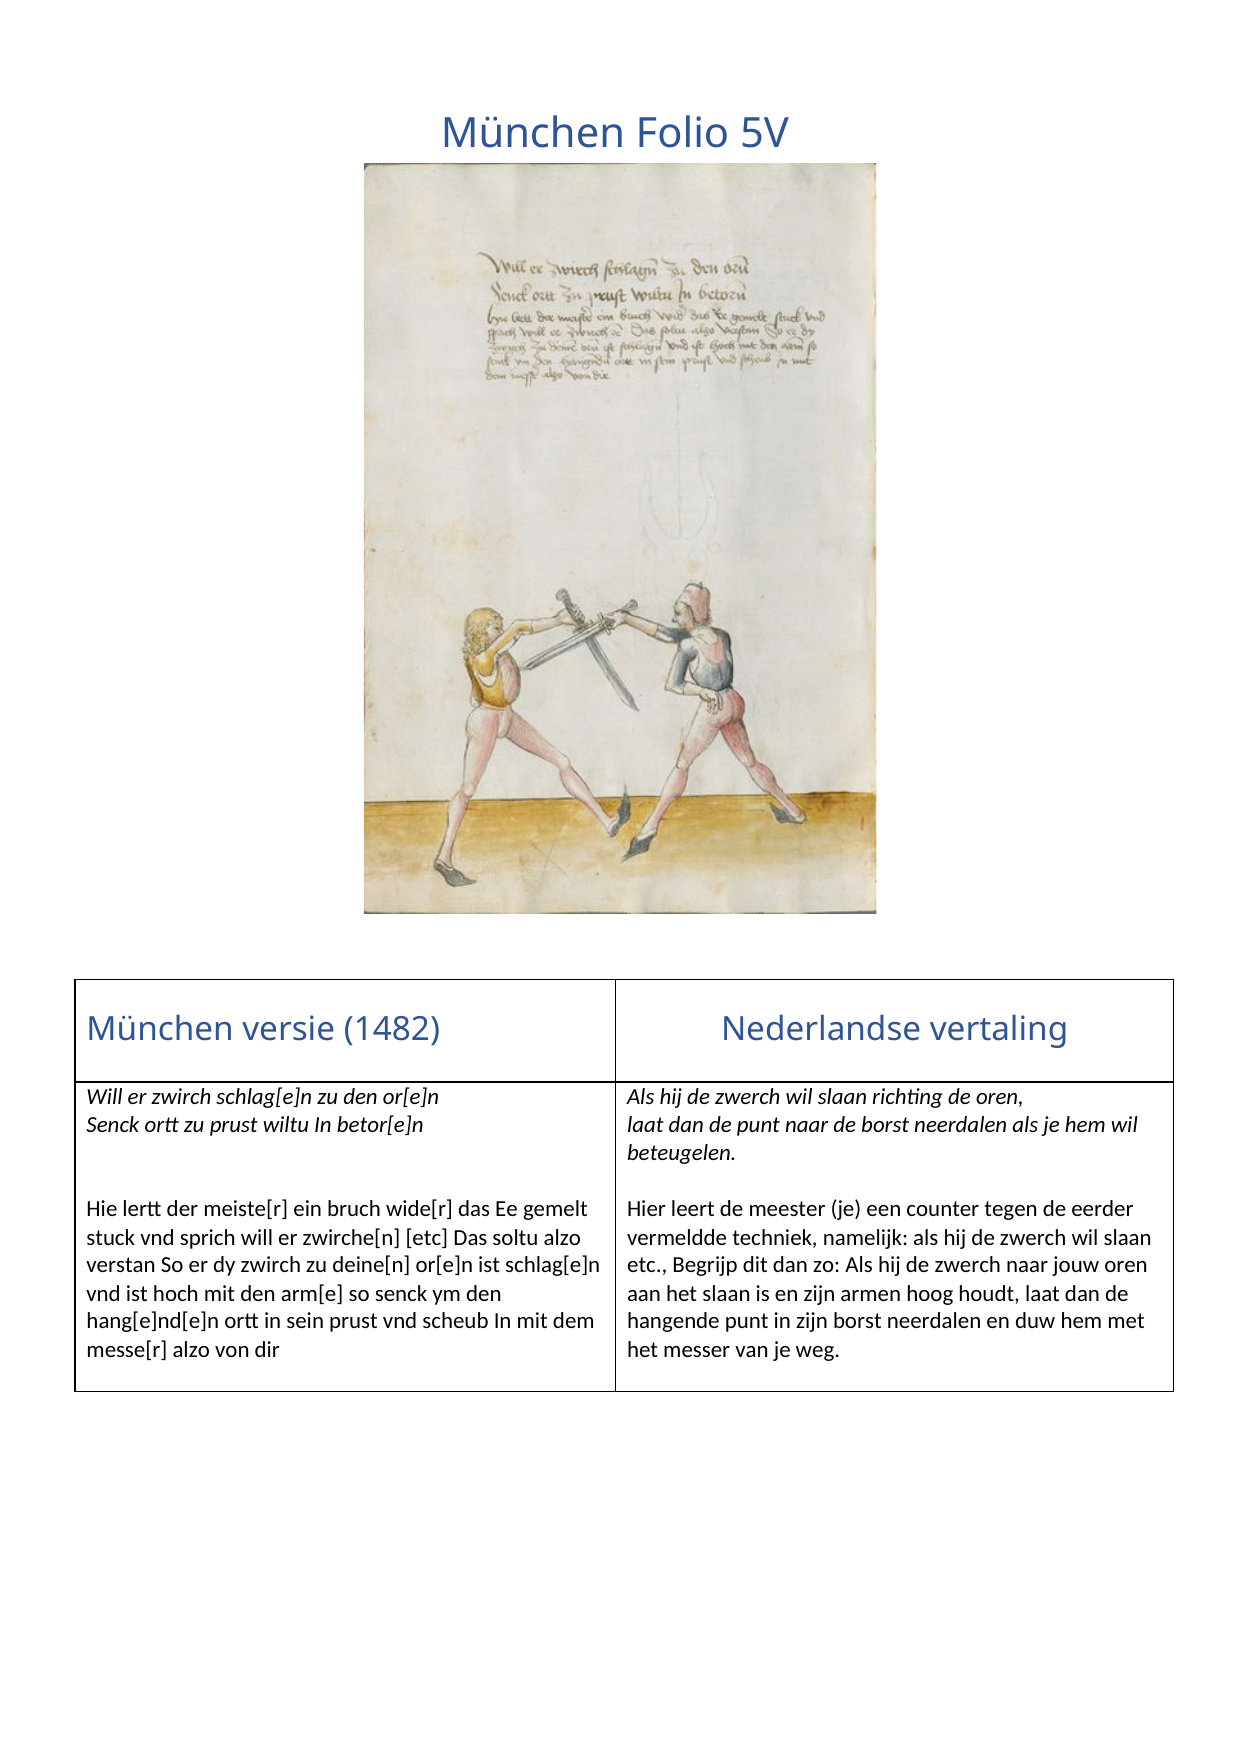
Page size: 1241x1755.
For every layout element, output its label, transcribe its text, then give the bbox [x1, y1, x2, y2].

picture [363, 163, 877, 914]
table_header München versie (1482) [76, 980, 615, 1081]
table_cell Will er zwirch schlag[e]n zu den or[e]n Senck ortt zu prust wiltu In betor[e]n Hie lertt der meiste[r] ein bruch wide[r] das Ee gemelt stuck vnd sprich will er zwirche[n] [etc] Das soltu alzo verstan So er dy zwirch zu deine[n] or[e]n ist schlag[e]n vnd ist hoch mit den arm[e] so senck ym den hang[e]nd[e]n ortt in sein prust vnd scheub In mit dem messe[r] alzo von dir [76, 1083, 615, 1391]
table_cell Als hij de zwerch wil slaan richting de oren, laat dan de punt naar de borst neerdalen als je hem wil beteugelen. Hier leert de meester (je) een counter tegen de eerder vermeldde techniek, namelijk: als hij de zwerch wil slaan etc., Begrijp dit dan zo: Als hij de zwerch naar jouw oren aan het slaan is en zijn armen hoog houdt, laat dan de hangende punt in zijn borst neerdalen en duw hem met het messer van je weg. [616, 1083, 1173, 1391]
table_header Nederlandse vertaling [616, 980, 1173, 1081]
subtitle München Folio 5V [75, 103, 1165, 160]
